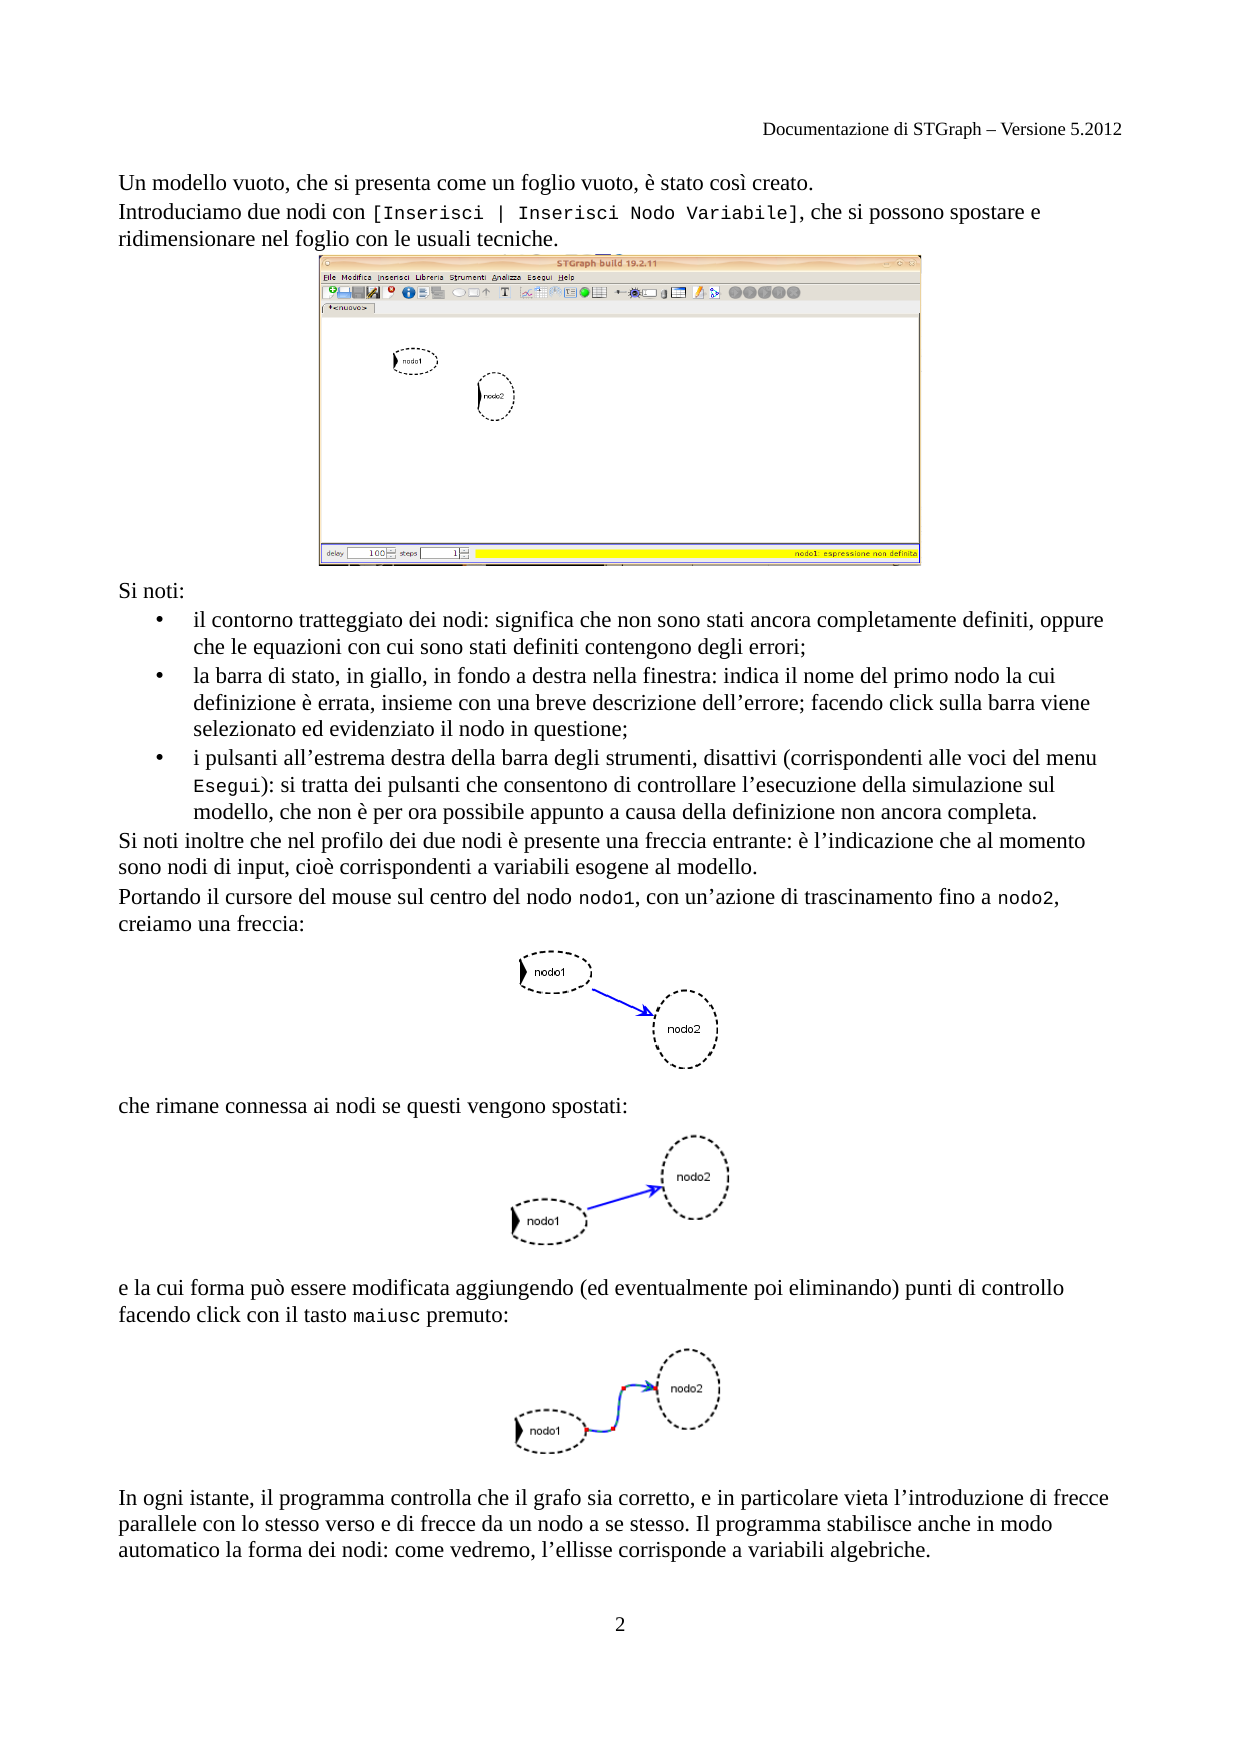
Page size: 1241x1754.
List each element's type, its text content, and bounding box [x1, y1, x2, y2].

text e la cui forma può essere modificata aggiungendo (ed eventualmente poi eliminando) punti di controllo facendo click con il tasto maiusc premuto: [118, 1274, 1122, 1328]
text In ogni istante, il programma controlla che il grafo sia corretto, e in particolare vieta l’introduzione di frecce parallele con lo stesso verso e di frecce da un nodo a se stesso. Il programma stabilisce anche in modo automatico la forma dei nodi: come vedremo, l’ellisse corrisponde a variabili algebriche. [118, 1483, 1122, 1563]
picture [504, 1330, 736, 1472]
list il contorno tratteggiato dei nodi: significa che non sono stati ancora completamente definiti, oppure che le equazioni con cui sono stati definiti contengono degli errori; [156, 607, 1122, 659]
text Introduciamo due nodi con [Inserisci | Inserisci Nodo Variabile], che si possono spostare e ridimensionare nel foglio con le usuali tecniche. [118, 198, 1122, 252]
picture [494, 1121, 746, 1263]
list la barra di stato, in giallo, in fondo a destra nella finestra: indica il nome del primo nodo la cui definizione è errata, insieme con una breve descrizione dell’errore; facendo click sulla barra viene selezionato ed evidenziato il nodo in questione; [156, 662, 1122, 741]
text che rimane connessa ai nodi se questi vengono spostati: [118, 1092, 1122, 1118]
text Portando il cursore del mouse sul centro del nodo nodo1, con un’azione di trascinamento fino a nodo2, creiamo una freccia: [118, 883, 1122, 936]
picture [504, 938, 736, 1081]
list i pulsanti all’estrema destra della barra degli strumenti, disattivi (corrispondenti alle voci del menu Esegui): si tratta dei pulsanti che consentono di controllare l’esecuzione della simulazione sul modello, che non è per ora possibile appunto a causa della definizione non ancora completa. [156, 744, 1122, 824]
text Si noti: [118, 577, 1122, 604]
text Si noti inoltre che nel profilo dei due nodi è presente una freccia entrante: è l’indicazione che al momento sono nodi di input, cioè corrispondenti a variabili esogene al modello. [118, 827, 1122, 880]
text Un modello vuoto, che si presenta come un foglio vuoto, è stato così creato. [118, 169, 1122, 196]
picture [318, 254, 922, 566]
